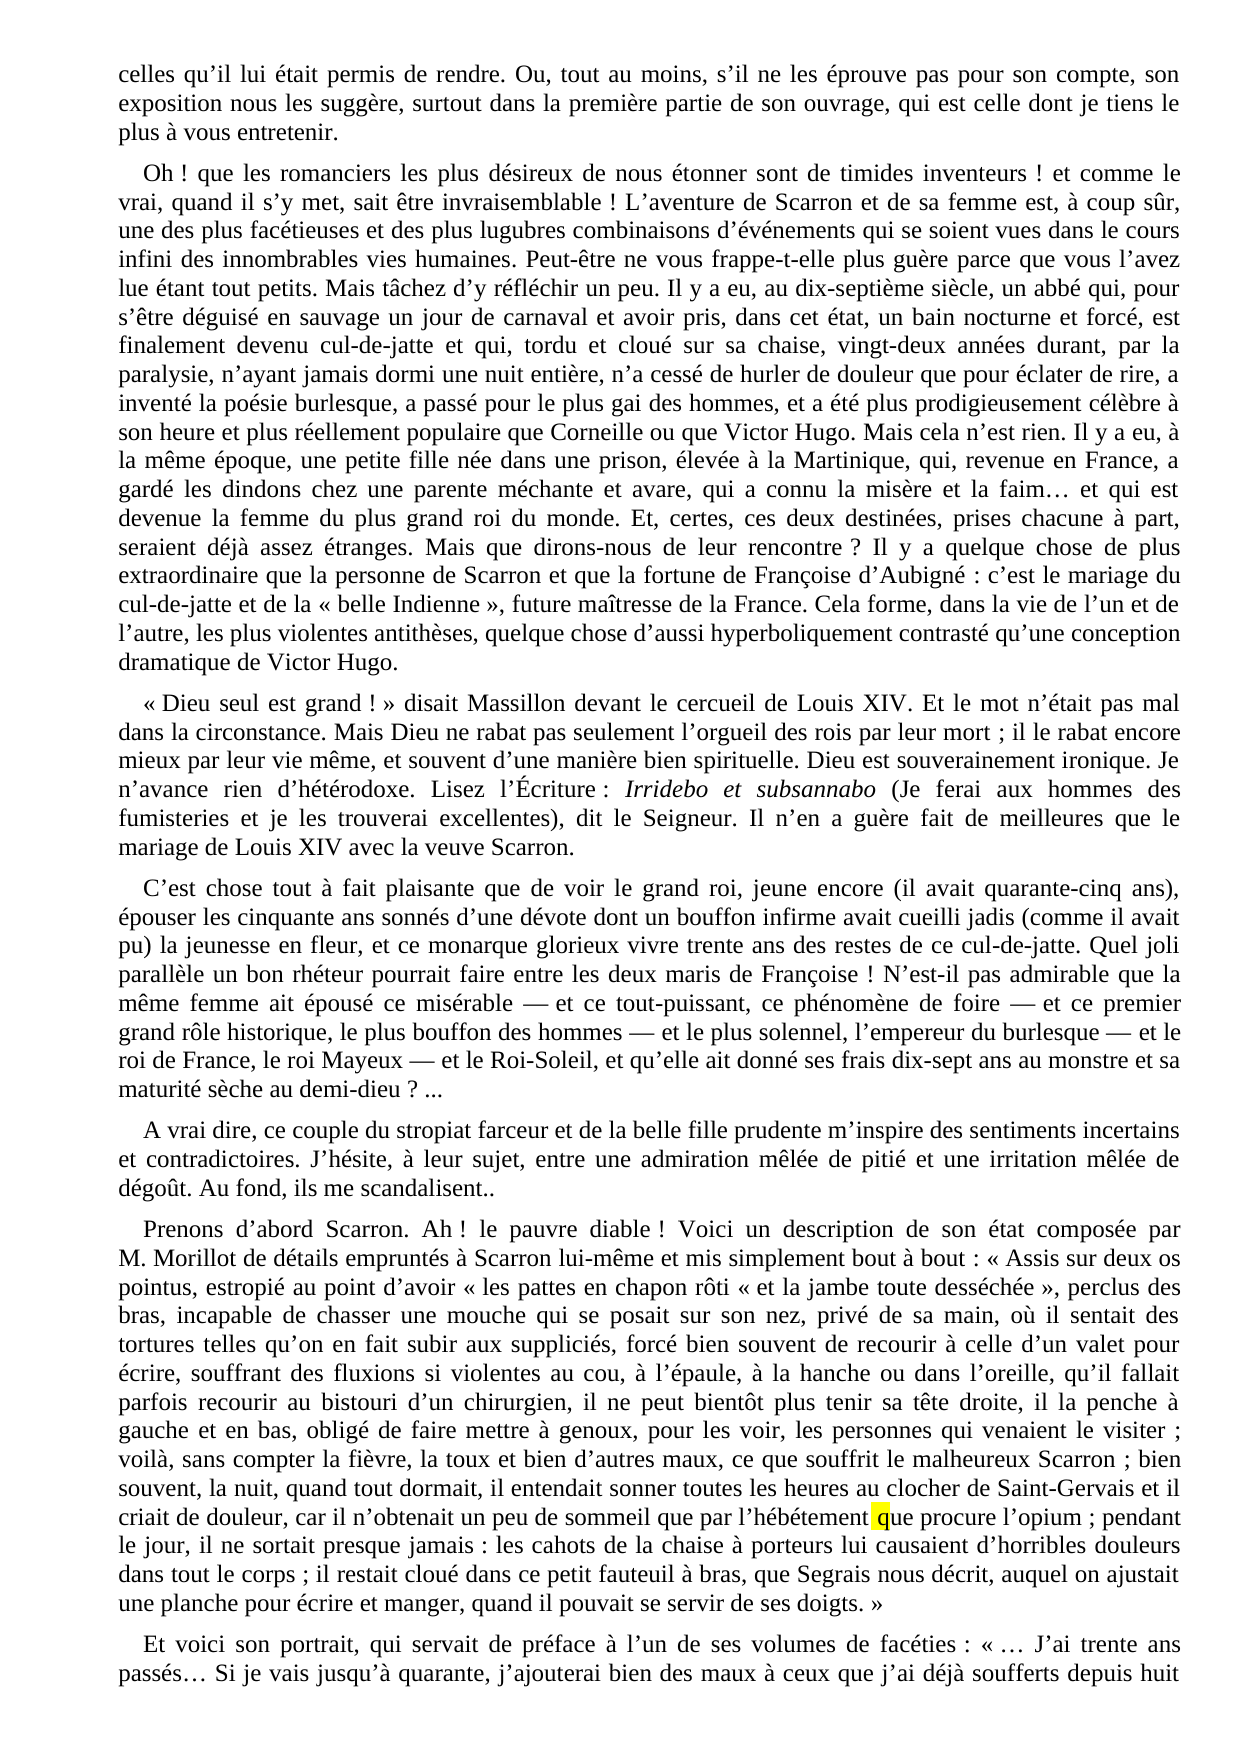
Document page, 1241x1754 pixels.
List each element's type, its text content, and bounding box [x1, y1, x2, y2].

text celles qu’il lui était permis de rendre. Ou, tout au moins, s’il ne les éprouve pas pour son compte, son exposition nous les suggère, surtout dans la première partie de son ouvrage, qui est celle dont je tiens le plus à vous entretenir. [118, 59, 1181, 145]
text Et voici son portrait, qui servait de préface à l’un de ses volumes de facéties : « … J’ai trente ans passés… Si je vais jusqu’à quarante, j’ajouterai bien des maux à ceux que j’ai déjà soufferts depuis huit [118, 1629, 1181, 1687]
text A vrai dire, ce couple du stropiat farceur et de la belle fille prudente m’inspire des sentiments incertains et contradictoires. J’hésite, à leur sujet, entre une admiration mêlée de pitié et une irritation mêlée de dégoût. Au fond, ils me scandalisent.. [118, 1115, 1181, 1202]
text « Dieu seul est grand ! » disait Massillon devant le cercueil de Louis XIV. Et le mot n’était pas mal dans la circonstance. Mais Dieu ne rabat pas seulement l’orgueil des rois par leur mort ; il le rabat encore mieux par leur vie même, et souvent d’une manière bien spirituelle. Dieu est souverainement ironique. Je n’avance rien d’hétérodoxe. Lisez l’Écriture : Irridebo et subsannabo (Je ferai aux hommes des fumisteries et je les trouverai excellentes), dit le Seigneur. Il n’en a guère fait de meilleures que le mariage de Louis XIV avec la veuve Scarron. [118, 688, 1181, 860]
text C’est chose tout à fait plaisante que de voir le grand roi, jeune encore (il avait quarante-cinq ans), épouser les cinquante ans sonnés d’une dévote dont un bouffon infirme avait cueilli jadis (comme il avait pu) la jeunesse en fleur, et ce monarque glorieux vivre trente ans des restes de ce cul-de-jatte. Quel joli parallèle un bon rhéteur pourrait faire entre les deux maris de Françoise ! N’est-il pas admirable que la même femme ait épousé ce misérable — et ce tout-puissant, ce phénomène de foire — et ce premier grand rôle historique, le plus bouffon des hommes — et le plus solennel, l’empereur du burlesque — et le roi de France, le roi Mayeux — et le Roi-Soleil, et qu’elle ait donné ses frais dix-sept ans au monstre et sa maturité sèche au demi-dieu ? ... [118, 873, 1181, 1103]
text Prenons d’abord Scarron. Ah ! le pauvre diable ! Voici un description de son état composée par M. Morillot de détails empruntés à Scarron lui-même et mis simplement bout à bout : « Assis sur deux os pointus, estropié au point d’avoir « les pattes en chapon rôti « et la jambe toute desséchée », perclus des bras, incapable de chasser une mouche qui se posait sur son nez, privé de sa main, où il sentait des tortures telles qu’on en fait subir aux suppliciés, forcé bien souvent de recourir à celle d’un valet pour écrire, souffrant des fluxions si violentes au cou, à l’épaule, à la hanche ou dans l’oreille, qu’il fallait parfois recourir au bistouri d’un chirurgien, il ne peut bientôt plus tenir sa tête droite, il la penche à gauche et en bas, obligé de faire mettre à genoux, pour les voir, les personnes qui venaient le visiter ; voilà, sans compter la fièvre, la toux et bien d’autres maux, ce que souffrit le malheureux Scarron ; bien souvent, la nuit, quand tout dormait, il entendait sonner toutes les heures au clocher de Saint-Gervais et il criait de douleur, car il n’obtenait un peu de sommeil que par l’hébétement que procure l’opium ; pendant le jour, il ne sortait presque jamais : les cahots de la chaise à porteurs lui causaient d’horribles douleurs dans tout le corps ; il restait cloué dans ce petit fauteuil à bras, que Segrais nous décrit, auquel on ajustait une planche pour écrire et manger, quand il pouvait se servir de ses doigts. » [118, 1214, 1181, 1617]
text Oh ! que les romanciers les plus désireux de nous étonner sont de timides inventeurs ! et comme le vrai, quand il s’y met, sait être invraisemblable ! L’aventure de Scarron et de sa femme est, à coup sûr, une des plus facétieuses et des plus lugubres combinaisons d’événements qui se soient vues dans le cours infini des innombrables vies humaines. Peut-être ne vous frappe-t-elle plus guère parce que vous l’avez lue étant tout petits. Mais tâchez d’y réfléchir un peu. Il y a eu, au dix-septième siècle, un abbé qui, pour s’être déguisé en sauvage un jour de carnaval et avoir pris, dans cet état, un bain nocturne et forcé, est finalement devenu cul-de-jatte et qui, tordu et cloué sur sa chaise, vingt-deux années durant, par la paralysie, n’ayant jamais dormi une nuit entière, n’a cessé de hurler de douleur que pour éclater de rire, a inventé la poésie burlesque, a passé pour le plus gai des hommes, et a été plus prodigieusement célèbre à son heure et plus réellement populaire que Corneille ou que Victor Hugo. Mais cela n’est rien. Il y a eu, à la même époque, une petite fille née dans une prison, élevée à la Martinique, qui, revenue en France, a gardé les dindons chez une parente méchante et avare, qui a connu la misère et la faim… et qui est devenue la femme du plus grand roi du monde. Et, certes, ces deux destinées, prises chacune à part, seraient déjà assez étranges. Mais que dirons-nous de leur rencontre ? Il y a quelque chose de plus extraordinaire que la personne de Scarron et que la fortune de Françoise d’Aubigné : c’est le mariage du cul-de-jatte et de la « belle Indienne », future maîtresse de la France. Cela forme, dans la vie de l’un et de l’autre, les plus violentes antithèses, quelque chose d’aussi hyperboliquement contrasté qu’une conception dramatique de Victor Hugo. [118, 158, 1181, 675]
